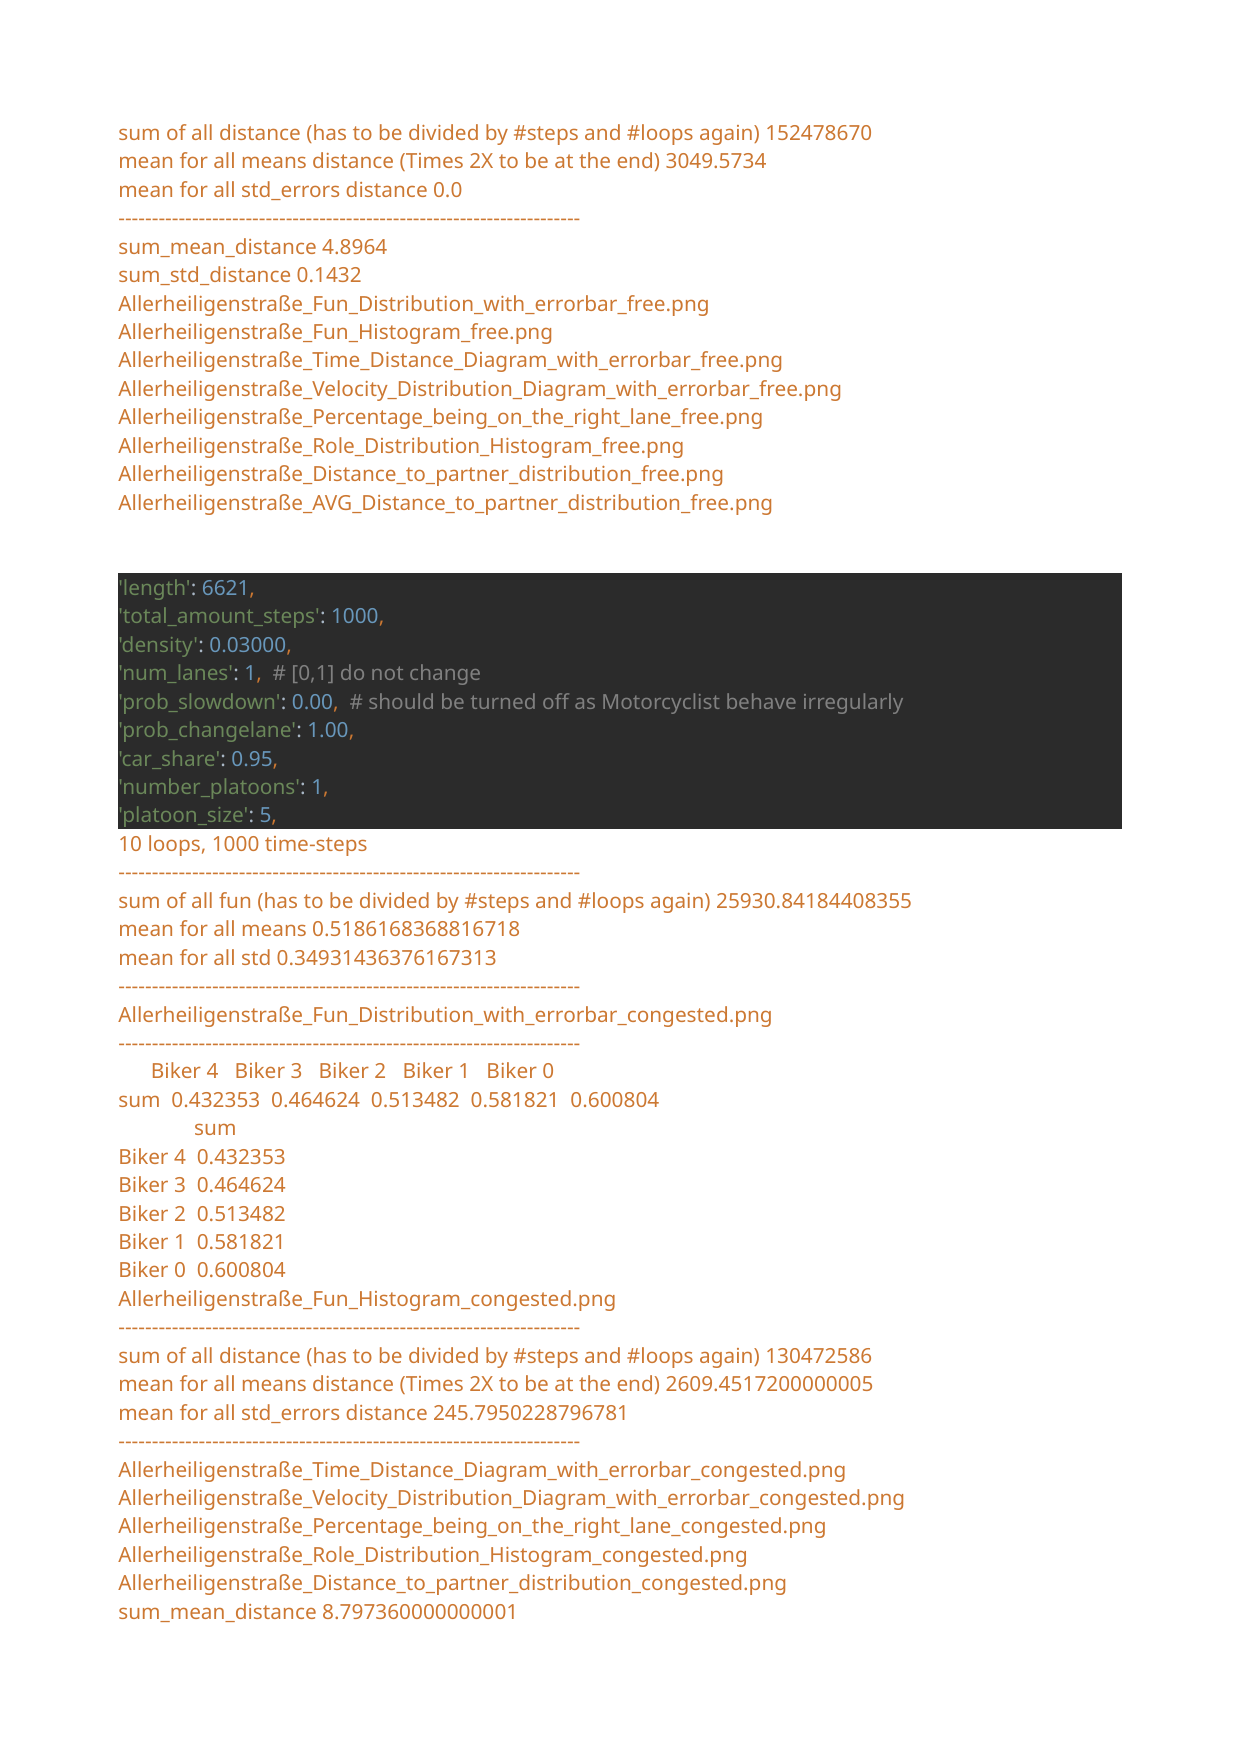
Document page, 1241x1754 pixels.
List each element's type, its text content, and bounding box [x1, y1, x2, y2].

text Allerheiligenstraße_Time_Distance_Diagram_with_errorbar_congested.png [118, 1455, 1122, 1483]
text sum 0.432353 0.464624 0.513482 0.581821 0.600804 [118, 1085, 1122, 1113]
text sum [118, 1113, 1122, 1142]
text sum_mean_distance 8.797360000000001 [118, 1597, 1122, 1625]
text Allerheiligenstraße_Distance_to_partner_distribution_congested.png [118, 1568, 1122, 1597]
text mean for all std_errors distance 0.0 [118, 175, 1122, 203]
text mean for all means distance (Times 2X to be at the end) 3049.5734 [118, 147, 1122, 175]
text --------------------------------------------------------------------- [118, 971, 1122, 1000]
text --------------------------------------------------------------------- [118, 857, 1122, 886]
text Allerheiligenstraße_Time_Distance_Diagram_with_errorbar_free.png [118, 346, 1122, 374]
text Allerheiligenstraße_Velocity_Distribution_Diagram_with_errorbar_free.png [118, 374, 1122, 402]
text Biker 1 0.581821 [118, 1227, 1122, 1256]
text Biker 4 Biker 3 Biker 2 Biker 1 Biker 0 [118, 1057, 1122, 1085]
text Allerheiligenstraße_Role_Distribution_Histogram_congested.png [118, 1540, 1122, 1568]
text mean for all std_errors distance 245.7950228796781 [118, 1398, 1122, 1426]
text Allerheiligenstraße_AVG_Distance_to_partner_distribution_free.png [118, 488, 1122, 516]
text Allerheiligenstraße_Velocity_Distribution_Diagram_with_errorbar_congested.png [118, 1483, 1122, 1512]
text mean for all std 0.34931436376167313 [118, 943, 1122, 971]
text --------------------------------------------------------------------- [118, 1312, 1122, 1341]
text --------------------------------------------------------------------- [118, 203, 1122, 232]
text sum of all distance (has to be divided by #steps and #loops again) 130472586 [118, 1341, 1122, 1369]
text sum of all fun (has to be divided by #steps and #loops again) 25930.84184408355 [118, 886, 1122, 914]
text Biker 2 0.513482 [118, 1199, 1122, 1227]
text Allerheiligenstraße_Percentage_being_on_the_right_lane_free.png [118, 402, 1122, 431]
text Allerheiligenstraße_Distance_to_partner_distribution_free.png [118, 459, 1122, 488]
text Biker 0 0.600804 [118, 1256, 1122, 1284]
text --------------------------------------------------------------------- [118, 1028, 1122, 1057]
text mean for all means 0.5186168368816718 [118, 914, 1122, 943]
text sum of all distance (has to be divided by #steps and #loops again) 152478670 [118, 118, 1122, 147]
text Biker 3 0.464624 [118, 1170, 1122, 1199]
text Allerheiligenstraße_Fun_Histogram_free.png [118, 317, 1122, 346]
text sum_std_distance 0.1432 [118, 260, 1122, 289]
text Allerheiligenstraße_Percentage_being_on_the_right_lane_congested.png [118, 1512, 1122, 1540]
text Biker 4 0.432353 [118, 1142, 1122, 1170]
text Allerheiligenstraße_Role_Distribution_Histogram_free.png [118, 431, 1122, 459]
text sum_mean_distance 4.8964 [118, 232, 1122, 260]
text Allerheiligenstraße_Fun_Distribution_with_errorbar_congested.png [118, 1000, 1122, 1028]
text 'length': 6621, 'total_amount_steps': 1000, 'density': 0.03000, 'num_lanes': 1, # [0,1] do not change 'prob_slowdown': 0.00, # should be turned off as Motorcyclist behave irregularly 'prob_changelane': 1.00, 'car_share': 0.95, 'number_platoons': 1, 'platoon_size': 5, [118, 573, 1122, 829]
text 10 loops, 1000 time-steps [118, 829, 1122, 857]
text Allerheiligenstraße_Fun_Distribution_with_errorbar_free.png [118, 289, 1122, 317]
text --------------------------------------------------------------------- [118, 1426, 1122, 1455]
text Allerheiligenstraße_Fun_Histogram_congested.png [118, 1284, 1122, 1312]
text mean for all means distance (Times 2X to be at the end) 2609.4517200000005 [118, 1369, 1122, 1398]
